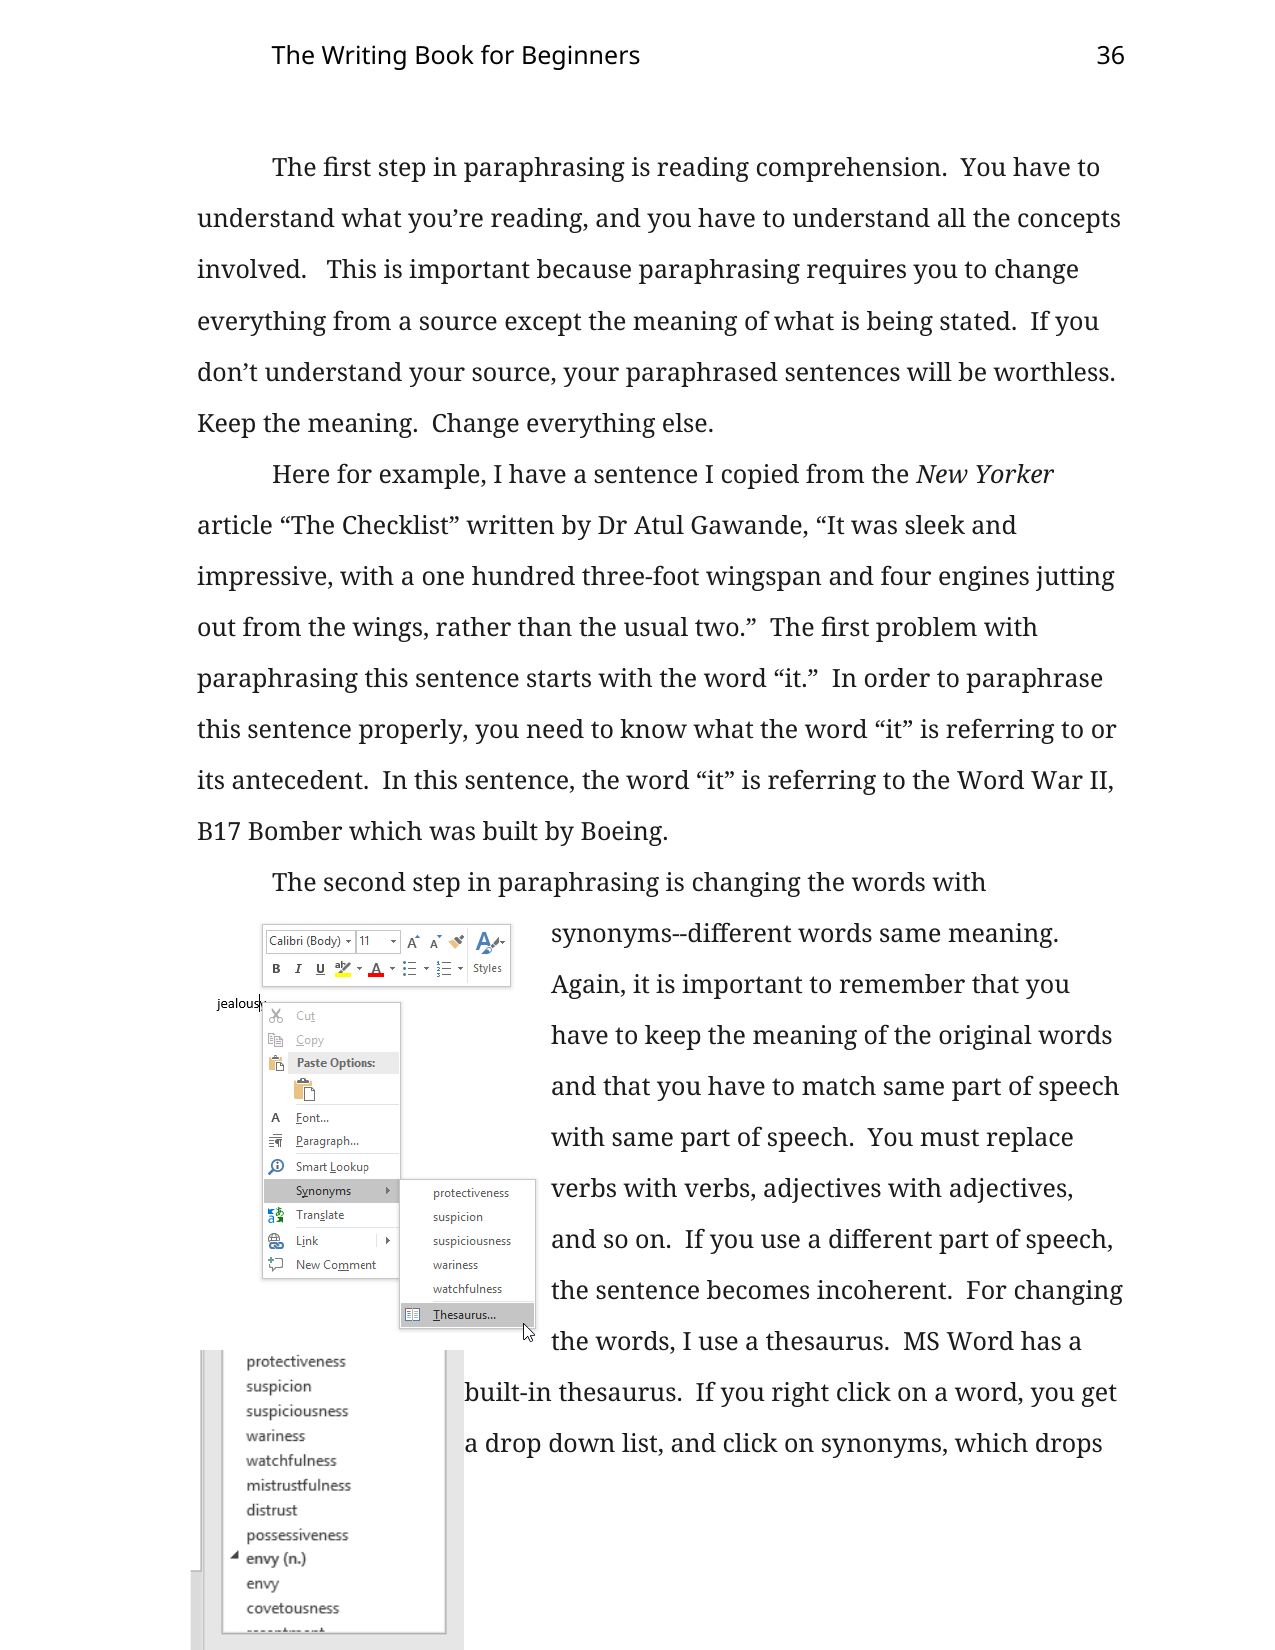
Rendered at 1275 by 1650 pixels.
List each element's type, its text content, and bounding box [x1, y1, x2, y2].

text The second step in paraphrasing is changing the words with synonyms--different words same meaning. Again, it is important to remember that you have to keep the meaning of the original words and that you have to match same part of speech with same part of speech. You must replace verbs with verbs, adjectives with adjectives, and so on. If you use a different part of speech, the sentence becomes incoherent. For changing the words, I use a thesaurus. MS Word has a built-in thesaurus. If you right click on a word, you get a drop down list, and click on synonyms, which drops [197, 864, 1125, 1460]
text The first step in paraphrasing is reading comprehension. You have to understand what you’re reading, and you have to understand all the concepts involved. This is important because paraphrasing requires you to change everything from a source except the meaning of what is being stated. If you don’t understand your source, your paraphrased sentences will be worthless. Keep the meaning. Change everything else. [197, 150, 1125, 439]
text Here for example, I have a sentence I copied from the New Yorker article “The Checklist” written by Dr Atul Gawande, “It was sleek and impressive, with a one hundred three-foot wingspan and four engines jutting out from the wings, rather than the usual two.” The first problem with paraphrasing this sentence starts with the word “it.” In order to paraphrase this sentence properly, you need to know what the word “it” is referring to or its antecedent. In this sentence, the word “it” is referring to the Word War II, B17 Bomber which was built by Boeing. [197, 456, 1125, 848]
